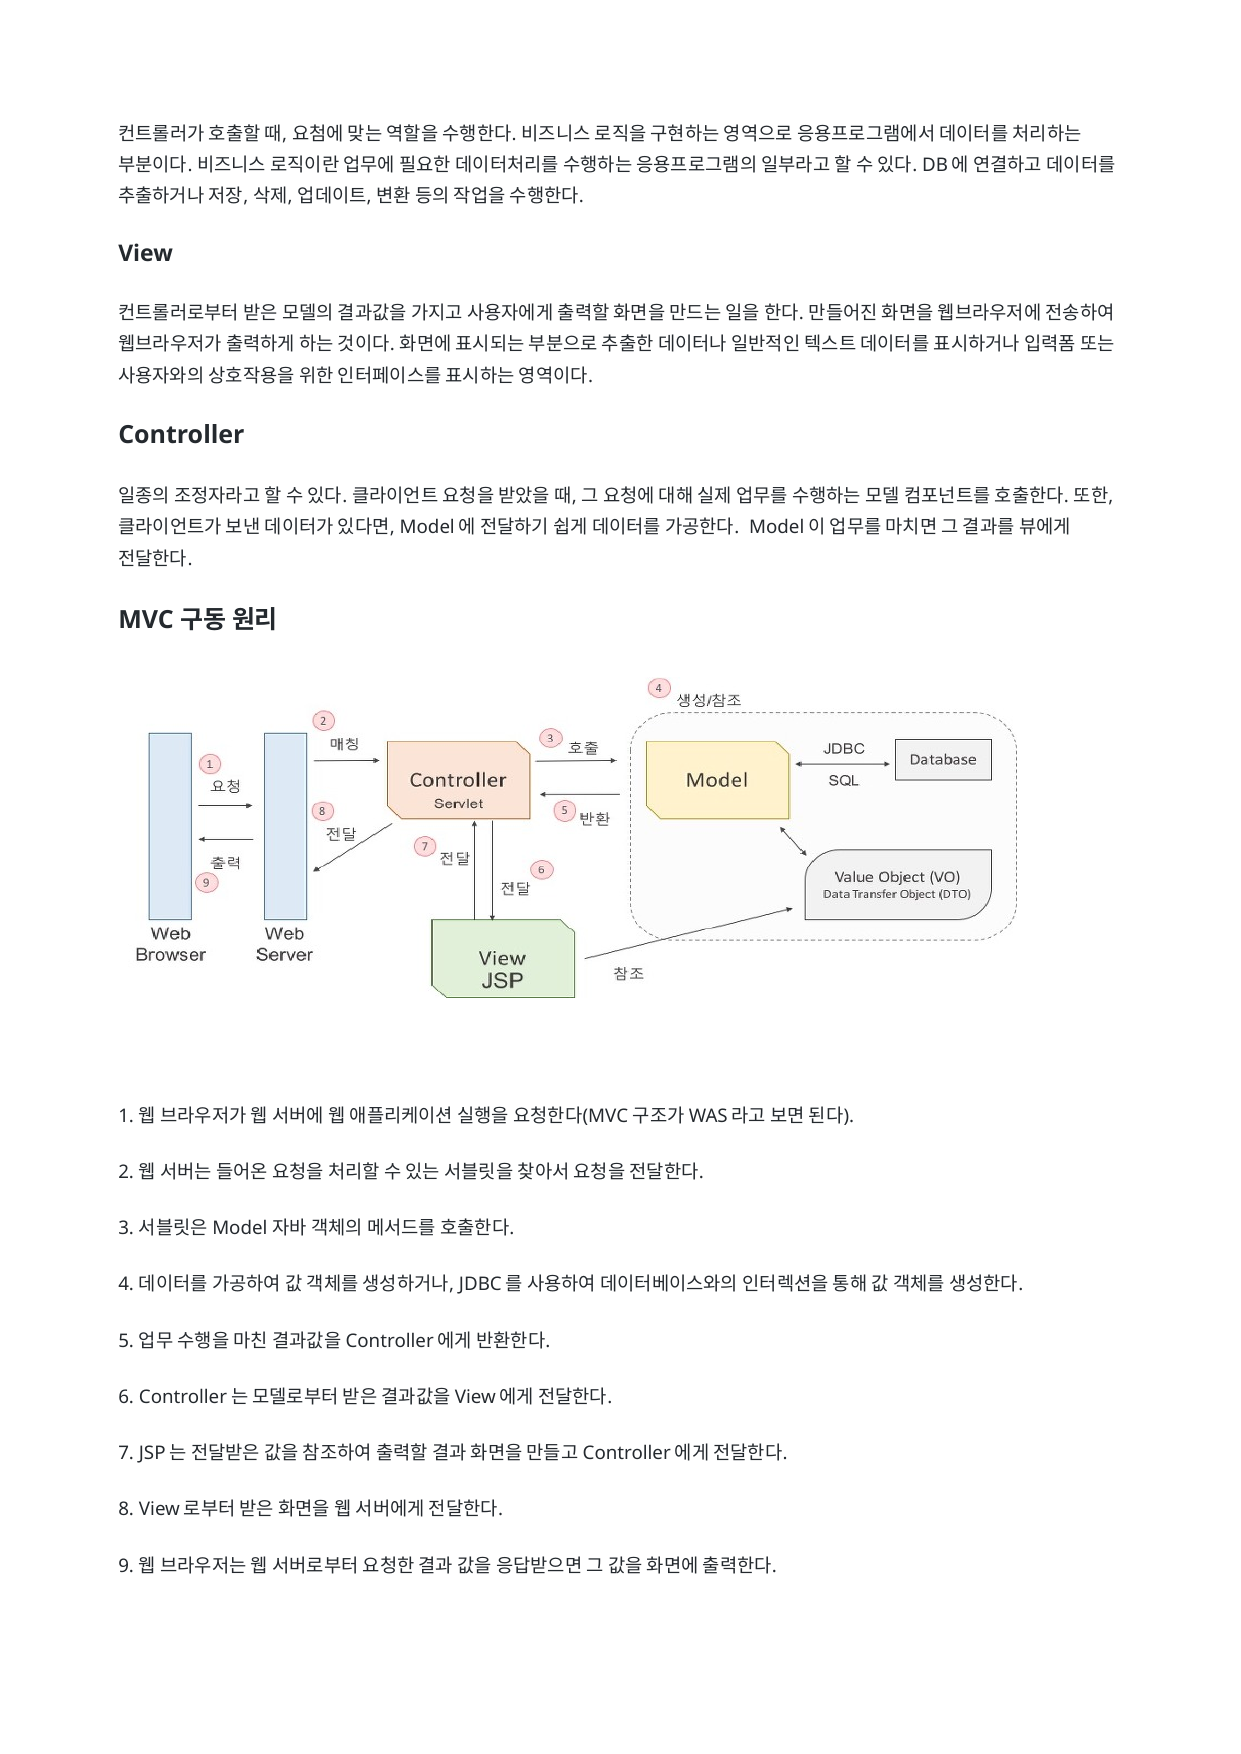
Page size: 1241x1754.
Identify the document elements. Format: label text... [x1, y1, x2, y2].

text 3. 서블릿은 Model 자바 객체의 메서드를 호출한다. [118, 1213, 1122, 1240]
text 9. 웹 브라우저는 웹 서버로부터 요청한 결과 값을 응답받으면 그 값을 화면에 출력한다. [118, 1550, 1122, 1577]
text 4. 데이터를 가공하여 값 객체를 생성하거나, JDBC를 사용하여 데이터베이스와의 인터렉션을 통해 값 객체를 생성한다. [118, 1269, 1122, 1296]
text MVC 구동 원리 [118, 599, 1122, 636]
text 2. 웹 서버는 들어온 요청을 처리할 수 있는 서블릿을 찾아서 요청을 전달한다. [118, 1157, 1122, 1184]
text 컨트롤러가 호출할 때, 요첨에 맞는 역할을 수행한다. 비즈니스 로직을 구현하는 영역으로 응용프로그램에서 데이터를 처리하는 부분이다. 비즈니스 로직이란 업무에 필요한 데이터처리를 수행하는 응용프로그램의 일부라고 할 수 있다. DB에 연결하고 데이터를 추출하거나 저장, 삭제, 업데이트, 변환 등의 작업을 수행한다. [118, 118, 1122, 208]
text 7. JSP는 전달받은 값을 참조하여 출력할 결과 화면을 만들고 Controller에게 전달한다. [118, 1438, 1122, 1465]
text View [118, 237, 1122, 268]
text 1. 웹 브라우저가 웹 서버에 웹 애플리케이션 실행을 요청한다(MVC 구조가 WAS라고 보면 된다). [118, 1100, 1122, 1127]
text Controller [118, 417, 1122, 451]
text 5. 업무 수행을 마친 결과값을 Controller에게 반환한다. [118, 1325, 1122, 1352]
text 일종의 조정자라고 할 수 있다. 클라이언트 요청을 받았을 때, 그 요청에 대해 실제 업무를 수행하는 모델 컴포넌트를 호출한다. 또한, 클라이언트가 보낸 데이터가 있다면, Model에 전달하기 쉽게 데이터를 가공한다. Model이 업무를 마치면 그 결과를 뷰에게 전달한다. [118, 481, 1122, 570]
picture [121, 658, 228, 1012]
text 6. Controller는 모델로부터 받은 결과값을 View에게 전달한다. [118, 1382, 1122, 1409]
text 컨트롤러로부터 받은 모델의 결과값을 가지고 사용자에게 출력할 화면을 만드는 일을 한다. 만들어진 화면을 웹브라우저에 전송하여 웹브라우저가 출력하게 하는 것이다. 화면에 표시되는 부분으로 추출한 데이터나 일반적인 텍스트 데이터를 표시하거나 입력폼 또는 사용자와의 상호작용을 위한 인터페이스를 표시하는 영역이다. [118, 298, 1122, 387]
text 8. View로부터 받은 화면을 웹 서버에게 전달한다. [118, 1494, 1122, 1521]
